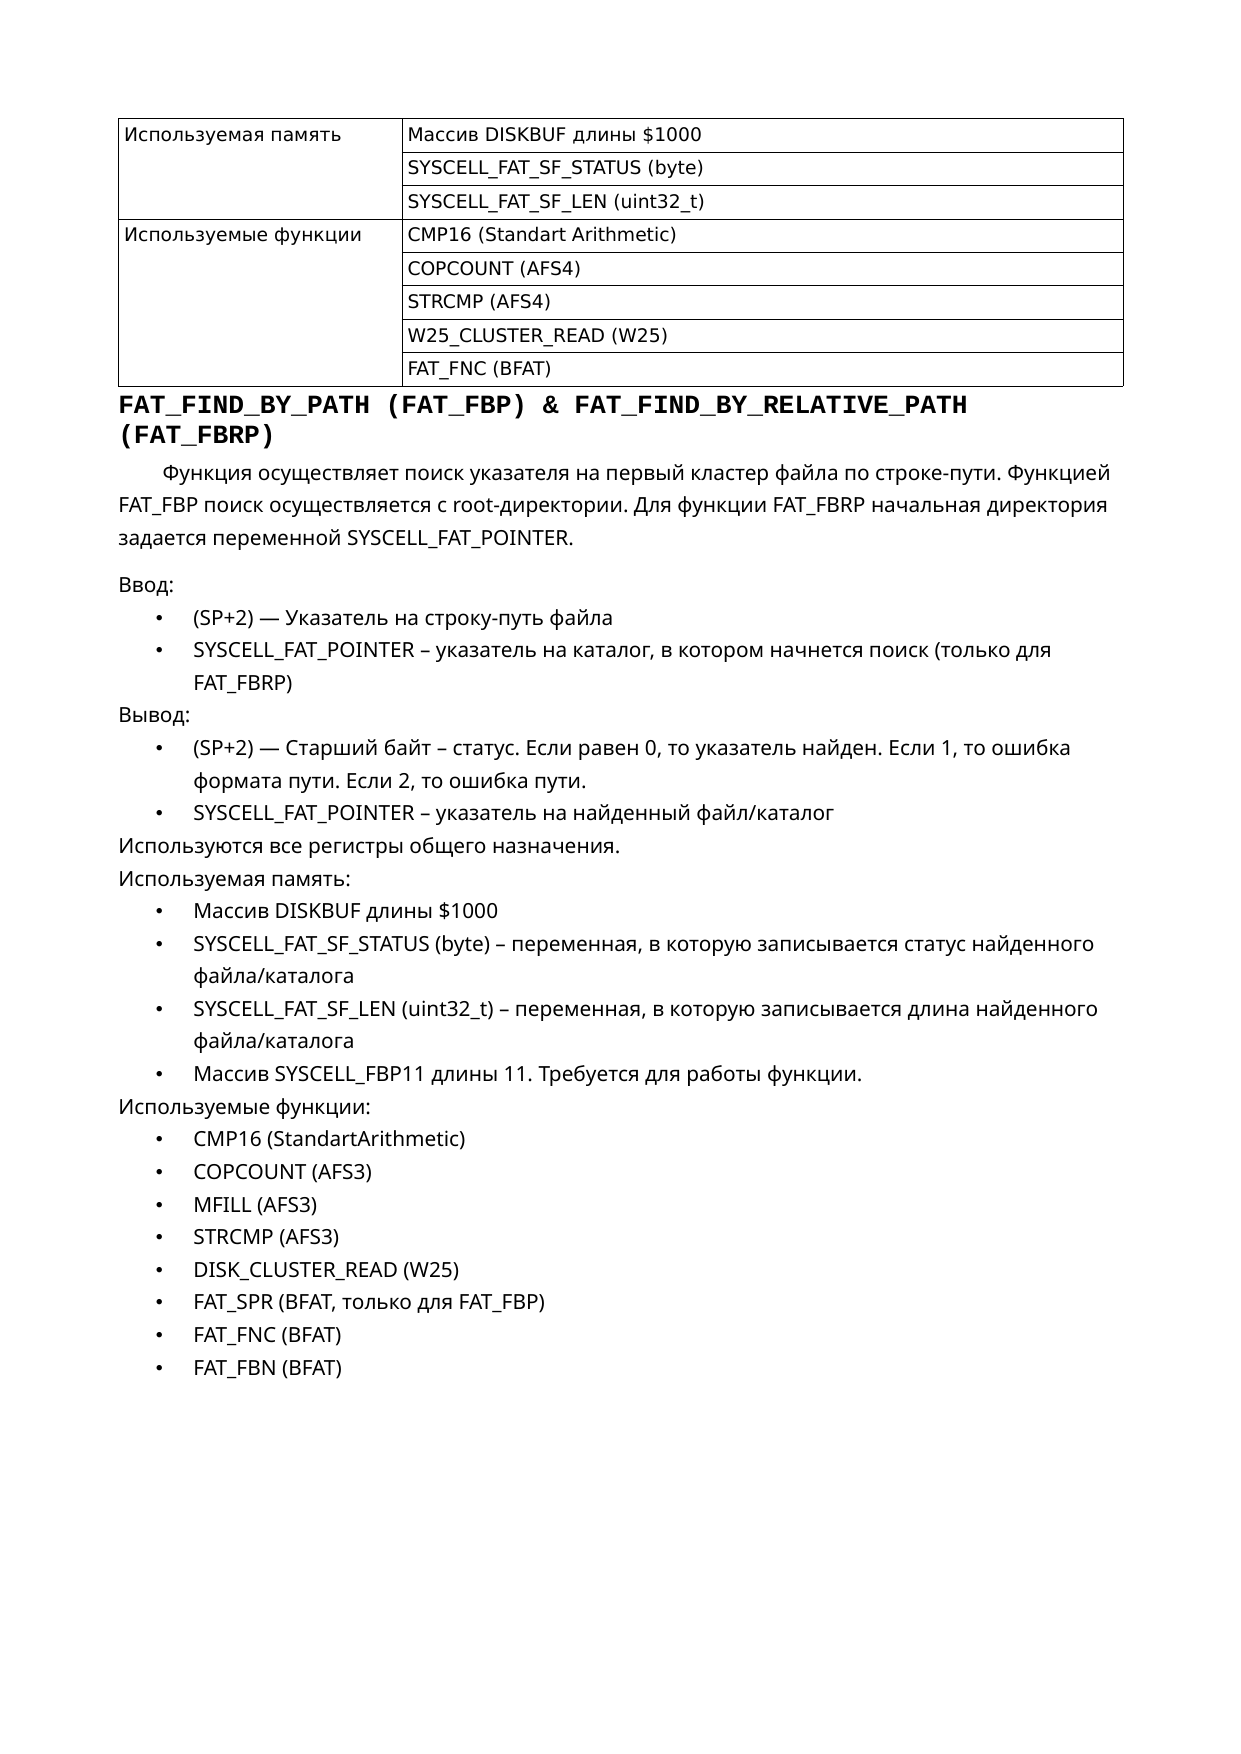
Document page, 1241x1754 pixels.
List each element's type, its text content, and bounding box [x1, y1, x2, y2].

list SYSCELL_FAT_POINTER – указатель на найденный файл/каталог [156, 798, 1122, 827]
list STRCMP (AFS3) [156, 1222, 1122, 1251]
list FAT_SPR (BFAT, только для FAT_FBP) [156, 1287, 1122, 1316]
table_cell SYSCELL_FAT_SF_LEN (uint32_t) [403, 186, 1123, 218]
table_cell Массив DISKBUF длины $1000 [403, 119, 1123, 152]
list Используемая память: [118, 864, 1122, 892]
table_cell W25_CLUSTER_READ (W25) [403, 320, 1123, 352]
table_cell FAT_FNC (BFAT) [403, 353, 1123, 386]
list CMP16 (StandartArithmetic) [156, 1124, 1122, 1153]
table_cell COPCOUNT (AFS4) [403, 253, 1123, 285]
list MFILL (AFS3) [156, 1190, 1122, 1218]
list DISK_CLUSTER_READ (W25) [156, 1255, 1122, 1283]
list (SP+2) — Указатель на строку-путь файла [156, 603, 1122, 631]
list Массив DISKBUF длины $1000 [156, 896, 1122, 925]
table_cell SYSCELL_FAT_SF_STATUS (byte) [403, 153, 1123, 185]
text Ввод: [118, 570, 1122, 599]
table_cell Используемая память [119, 119, 402, 218]
list SYSCELL_FAT_SF_LEN (uint32_t) – переменная, в которую записывается длина найденного файла/каталога [156, 994, 1122, 1055]
list Используемые функции: [118, 1092, 1122, 1120]
list Используются все регистры общего назначения. [118, 831, 1122, 859]
subtitle FAT_FIND_BY_PATH (FAT_FBP) & FAT_FIND_BY_RELATIVE_PATH (FAT_FBRP) [118, 392, 1122, 452]
text Функция осуществляет поиск указателя на первый кластер файла по строке-пути. Функцией FAT_FBP поиск осуществляется с root-директории. Для функции FAT_FBRP начальная директория задается переменной SYSCELL_FAT_POINTER. [118, 458, 1122, 551]
list Вывод: [118, 701, 1122, 729]
list Массив SYSCELL_FBP11 длины 11. Требуется для работы функции. [156, 1059, 1122, 1088]
table_cell CMP16 (Standart Arithmetic) [403, 220, 1123, 252]
list (SP+2) — Старший байт – статус. Если равен 0, то указатель найден. Если 1, то ошибка формата пути. Если 2, то ошибка пути. [156, 733, 1122, 794]
list FAT_FBN (BFAT) [156, 1353, 1122, 1381]
table_cell Используемые функции [119, 220, 402, 386]
list COPCOUNT (AFS3) [156, 1157, 1122, 1186]
list SYSCELL_FAT_SF_STATUS (byte) – переменная, в которую записывается статус найденного файла/каталога [156, 929, 1122, 990]
list FAT_FNC (BFAT) [156, 1320, 1122, 1348]
table_cell STRCMP (AFS4) [403, 286, 1123, 319]
list SYSCELL_FAT_POINTER – указатель на каталог, в котором начнется поиск (только для FAT_FBRP) [156, 635, 1122, 696]
